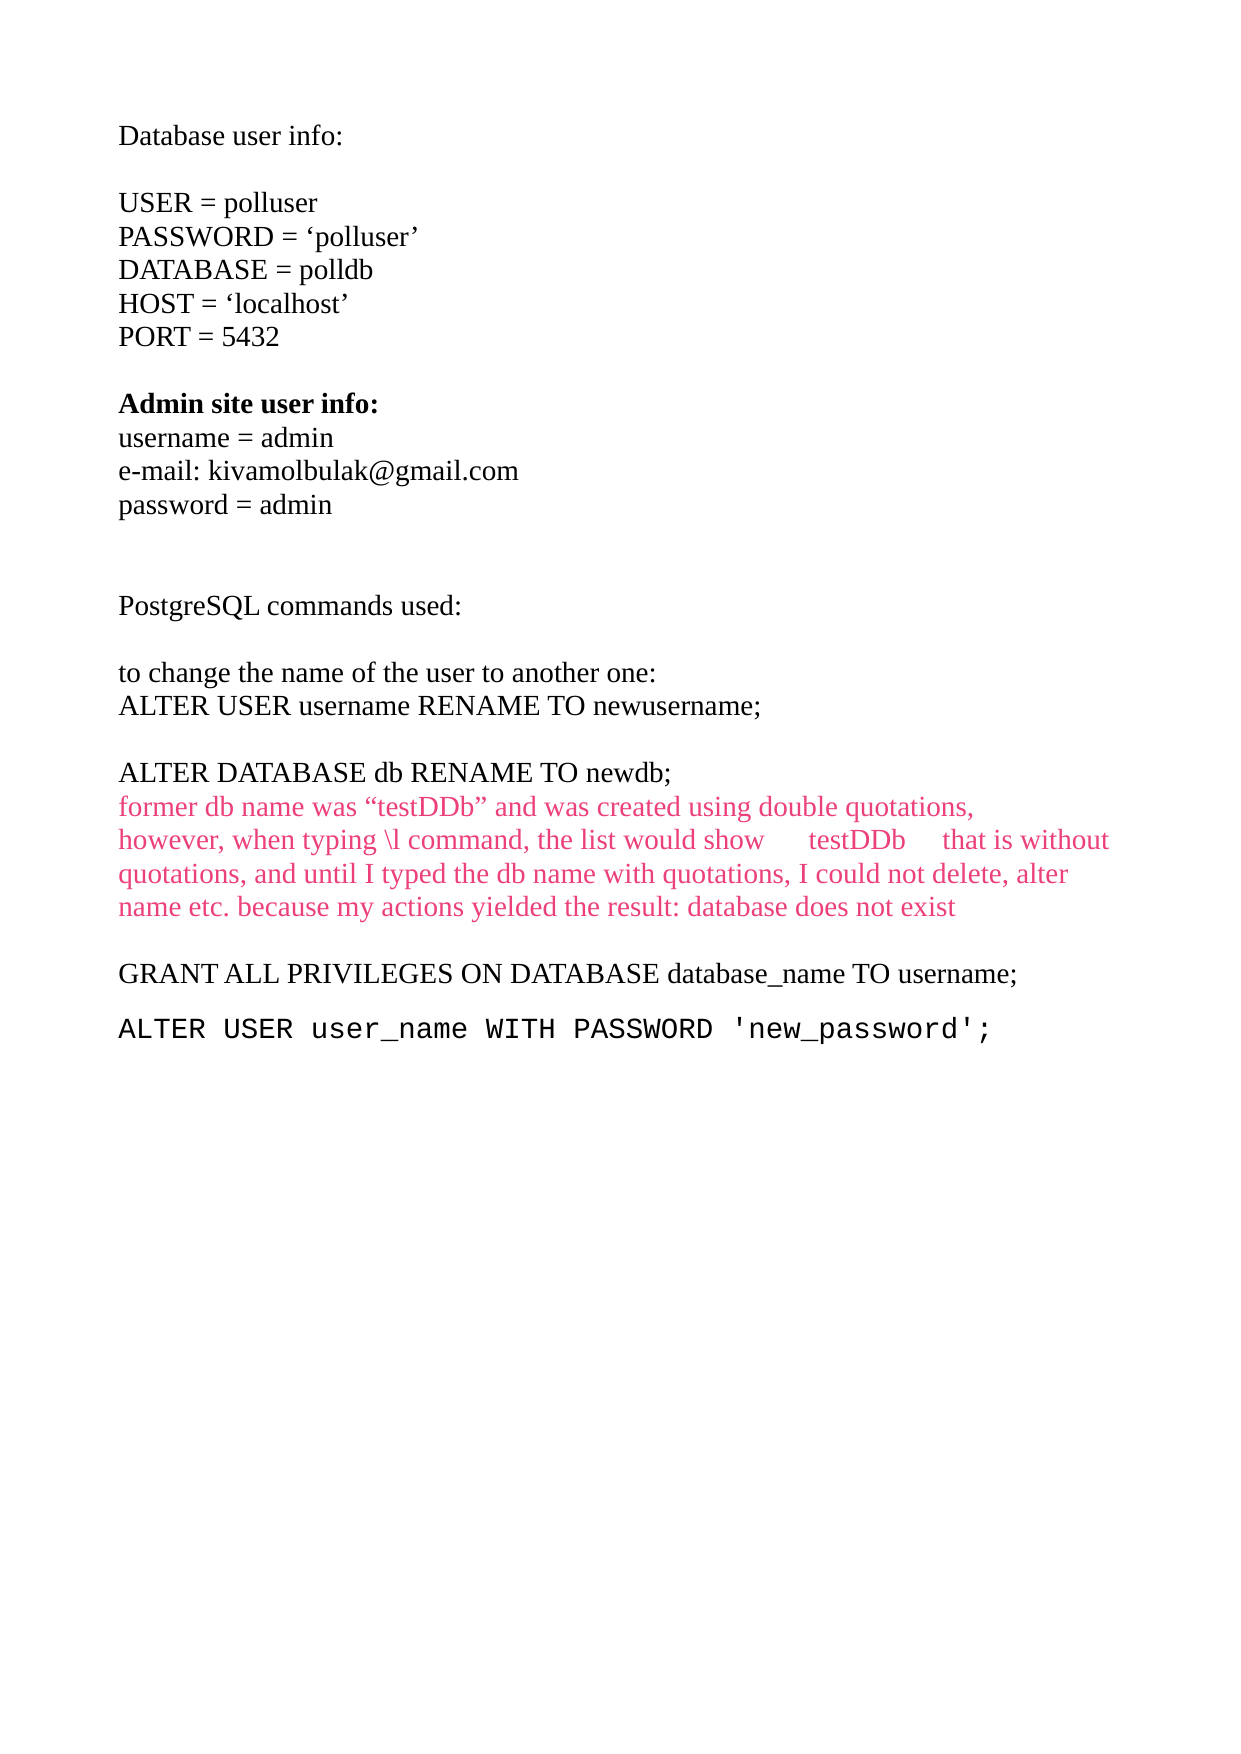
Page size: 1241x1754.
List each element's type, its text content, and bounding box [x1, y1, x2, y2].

text Database user info: [118, 118, 1122, 152]
text DATABASE = polldb [118, 252, 1122, 286]
text former db name was “testDDb” and was created using double quotations, [118, 789, 1122, 822]
text e-mail: kivamolbulak@gmail.com [118, 453, 1122, 487]
text PostgreSQL commands used: [118, 588, 1122, 621]
text ALTER DATABASE db RENAME TO newdb; [118, 755, 1122, 789]
text username = admin [118, 420, 1122, 453]
text Admin site user info: [118, 386, 1122, 420]
text however, when typing \l command, the list would show testDDb that is without quotations, and until I typed the db name with quotations, I could not delete, alter name etc. because my actions yielded the result: database does not exist [118, 822, 1122, 923]
text ALTER USER username RENAME TO newusername; [118, 688, 1122, 722]
text USER = polluser [118, 185, 1122, 219]
text ALTER USER user_name WITH PASSWORD 'new_password'; [118, 1014, 1122, 1047]
text PORT = 5432 [118, 319, 1122, 353]
text PASSWORD = ‘polluser’ [118, 219, 1122, 252]
text to change the name of the user to another one: [118, 655, 1122, 688]
text GRANT ALL PRIVILEGES ON DATABASE database_name TO username; [118, 957, 1122, 990]
text HOST = ‘localhost’ [118, 286, 1122, 319]
text password = admin [118, 487, 1122, 521]
